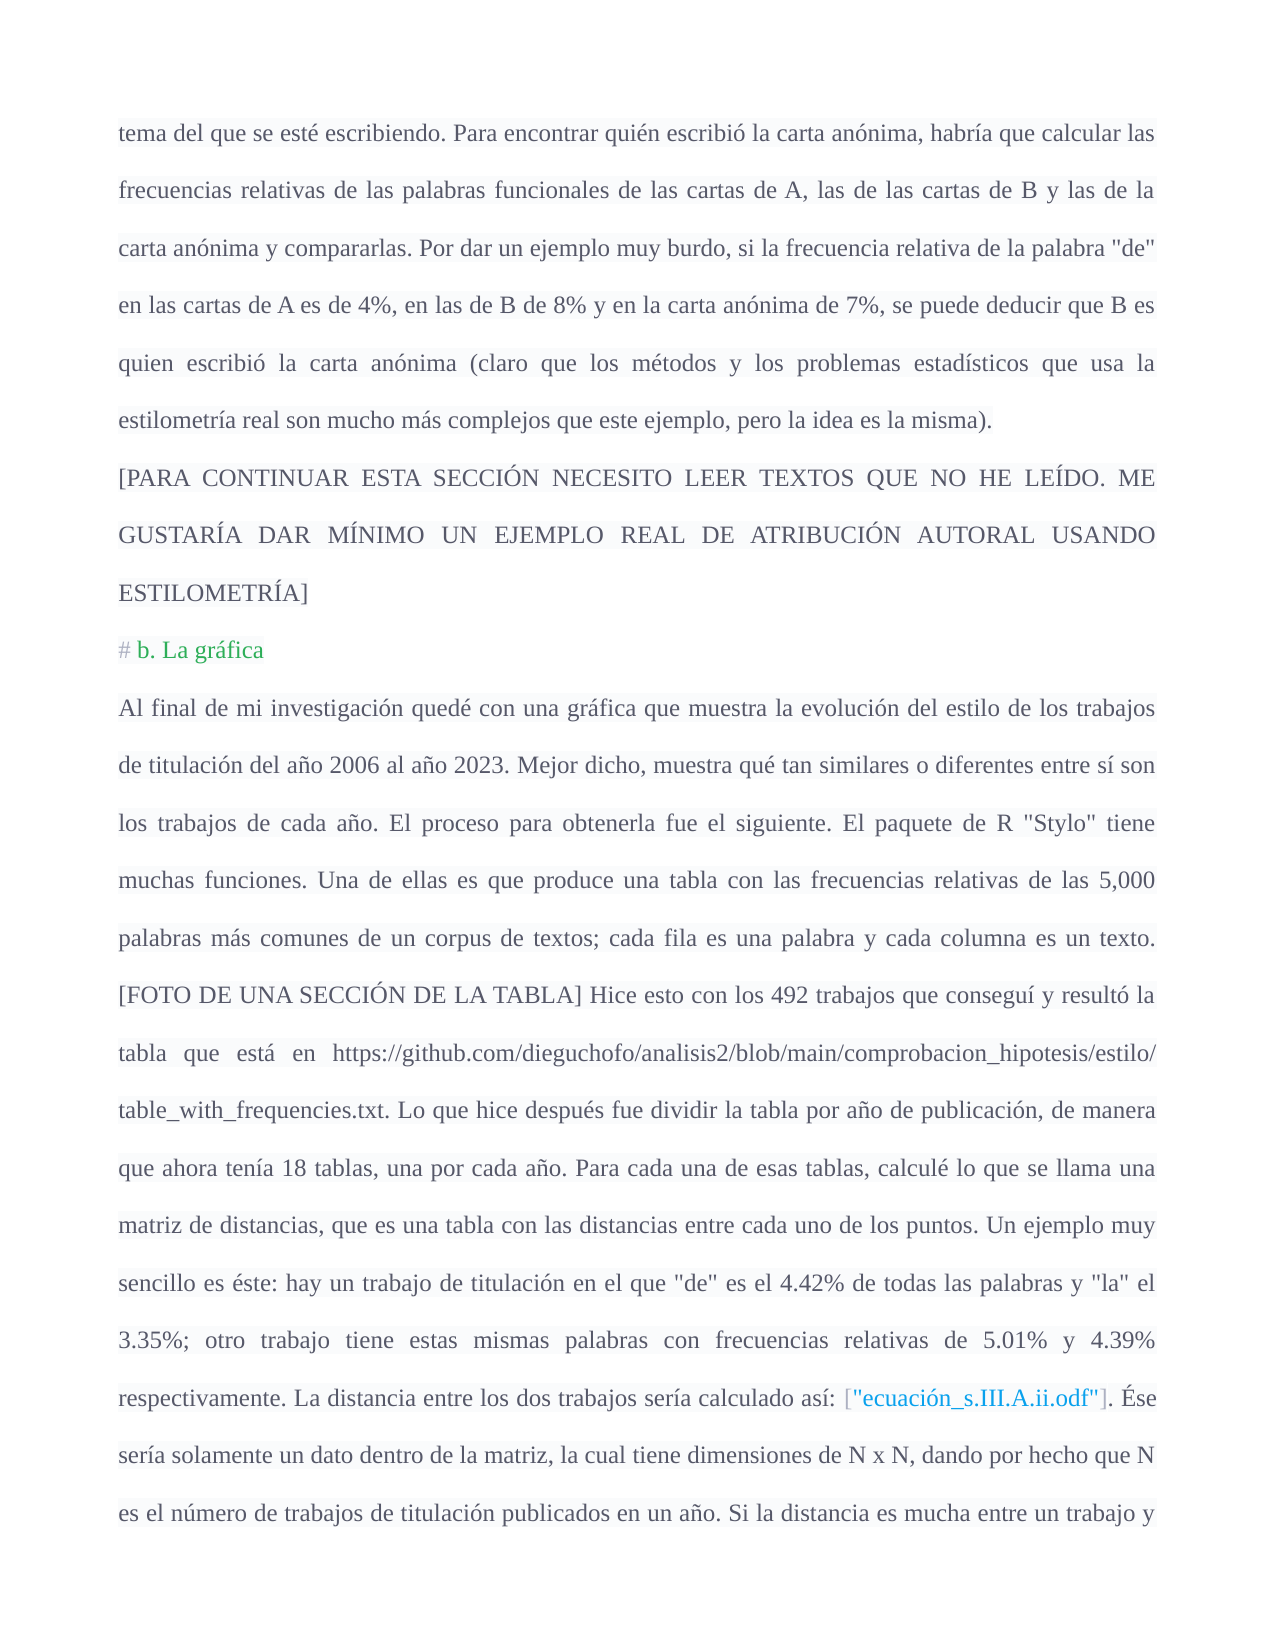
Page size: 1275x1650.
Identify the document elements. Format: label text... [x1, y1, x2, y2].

text # b. La gráfica [118, 636, 1157, 664]
text [PARA CONTINUAR ESTA SECCIÓN NECESITO LEER TEXTOS QUE NO HE LEÍDO. ME GUSTARÍA DAR MÍNIMO UN EJEMPLO REAL DE ATRIBUCIÓN AUTORAL USANDO ESTILOMETRÍA] [118, 463, 1157, 607]
text tema del que se esté escribiendo. Para encontrar quién escribió la carta anónima, habría que calcular las frecuencias relativas de las palabras funcionales de las cartas de A, las de las cartas de B y las de la carta anónima y compararlas. Por dar un ejemplo muy burdo, si la frecuencia relativa de la palabra "de" en las cartas de A es de 4%, en las de B de 8% y en la carta anónima de 7%, se puede deducir que B es quien escribió la carta anónima (claro que los métodos y los problemas estadísticos que usa la estilometría real son mucho más complejos que este ejemplo, pero la idea es la misma). [118, 118, 1157, 434]
text Al final de mi investigación quedé con una gráfica que muestra la evolución del estilo de los trabajos de titulación del año 2006 al año 2023. Mejor dicho, muestra qué tan similares o diferentes entre sí son los trabajos de cada año. El proceso para obtenerla fue el siguiente. El paquete de R "Stylo" tiene muchas funciones. Una de ellas es que produce una tabla con las frecuencias relativas de las 5,000 palabras más comunes de un corpus de textos; cada fila es una palabra y cada columna es un texto. [FOTO DE UNA SECCIÓN DE LA TABLA] Hice esto con los 492 trabajos que conseguí y resultó la tabla que está en https://github.com/dieguchofo/analisis2/blob/main/comprobacion_hipotesis/estilo/table_with_frequencies.txt. Lo que hice después fue dividir la tabla por año de publicación, de manera que ahora tenía 18 tablas, una por cada año. Para cada una de esas tablas, calculé lo que se llama una matriz de distancias, que es una tabla con las distancias entre cada uno de los puntos. Un ejemplo muy sencillo es éste: hay un trabajo de titulación en el que "de" es el 4.42% de todas las palabras y "la" el 3.35%; otro trabajo tiene estas mismas palabras con frecuencias relativas de 5.01% y 4.39% respectivamente. La distancia entre los dos trabajos sería calculado así: ["ecuación_s.III.A.ii.odf"]. Ése sería solamente un dato dentro de la matriz, la cual tiene dimensiones de N x N, dando por hecho que N es el número de trabajos de titulación publicados en un año. Si la distancia es mucha entre un trabajo y [118, 693, 1157, 1527]
